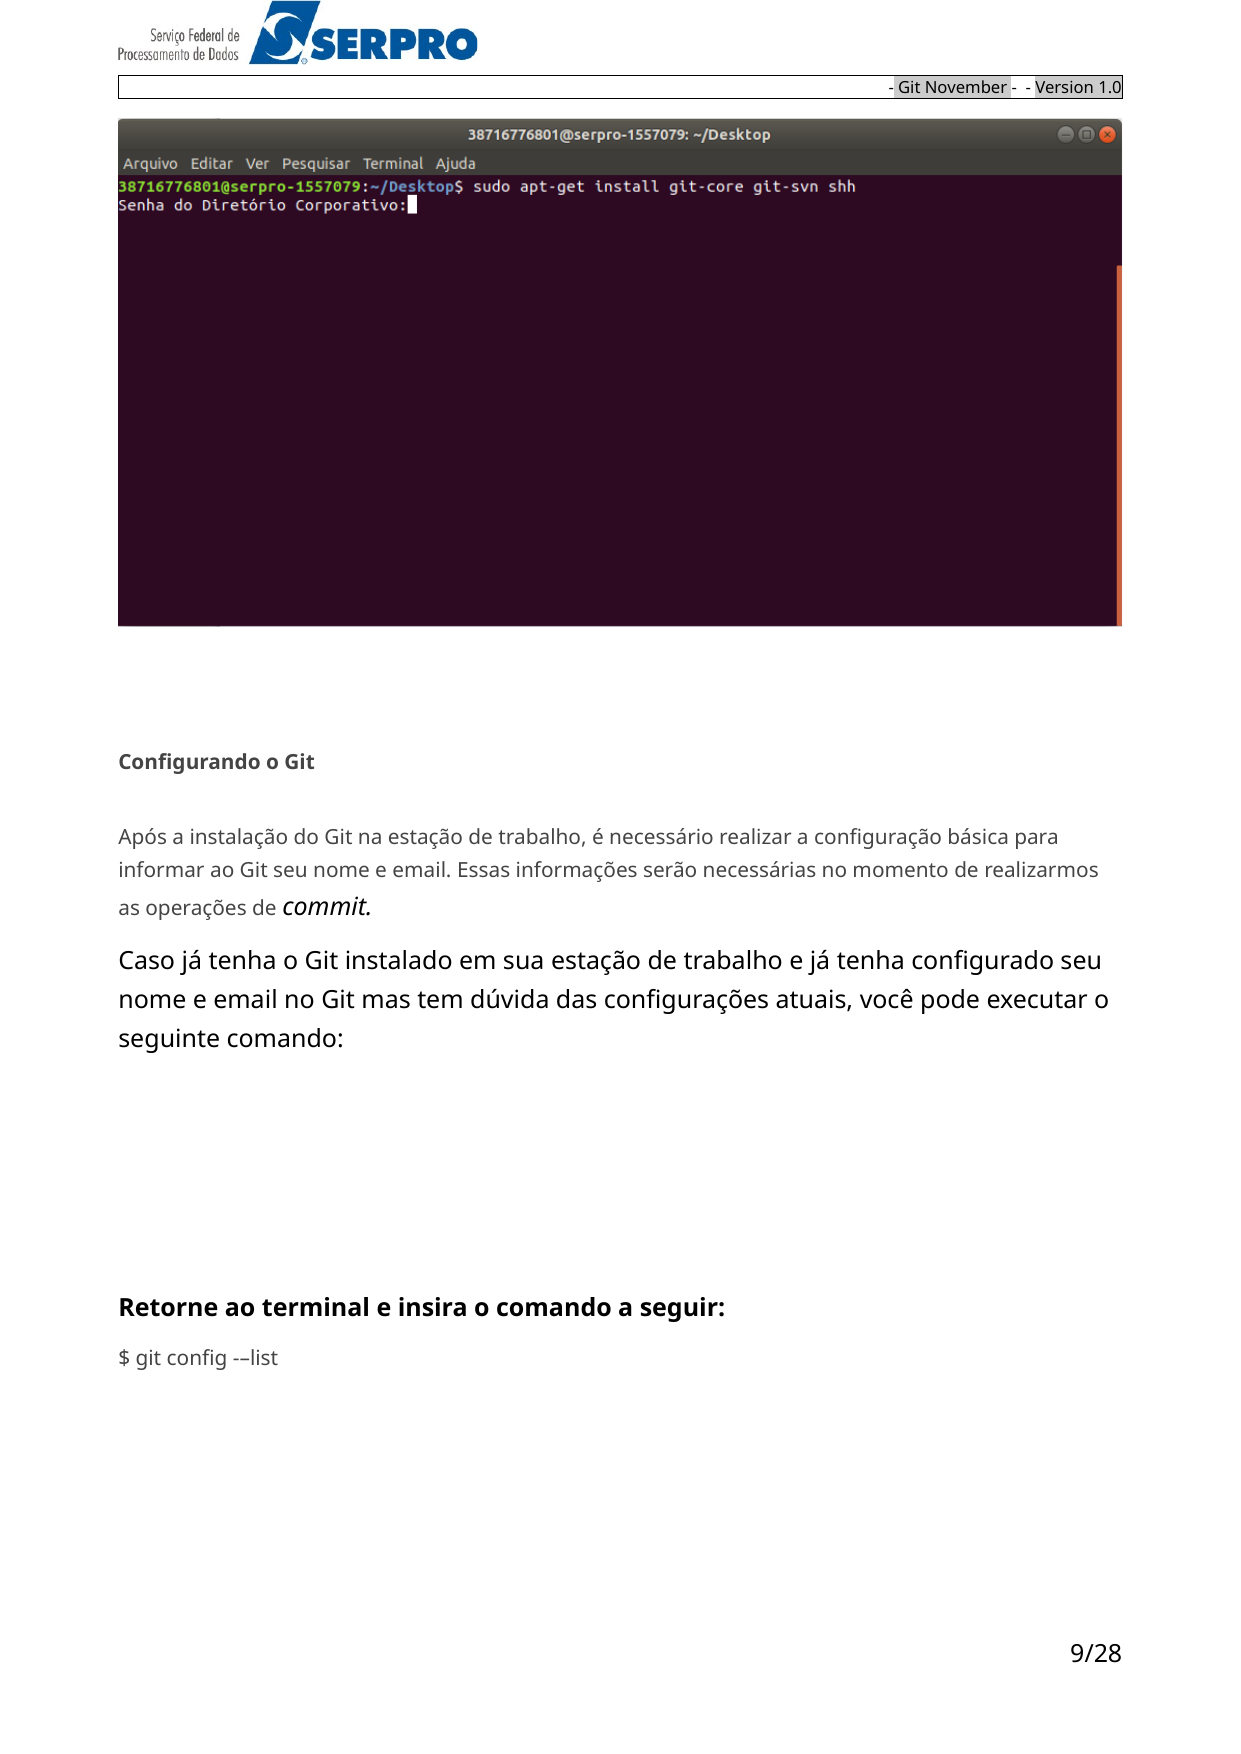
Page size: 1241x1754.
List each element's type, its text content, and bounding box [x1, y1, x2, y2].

subtitle Configurando o Git [118, 747, 1122, 775]
text Após a instalação do Git na estação de trabalho, é necessário realizar a configuração básica para informar ao Git seu nome e email. Essas informações serão necessárias no momento de realizarmos as operações de commit. [118, 822, 1122, 923]
text Retorne ao terminal e insira o comando a seguir: [118, 1289, 1122, 1323]
text Caso já tenha o Git instalado em sua estação de trabalho e já tenha configurado seu nome e email no Git mas tem dúvida das configurações atuais, você pode executar o seguinte comando: [118, 942, 1122, 1055]
text $ git config -–list [118, 1343, 1122, 1372]
